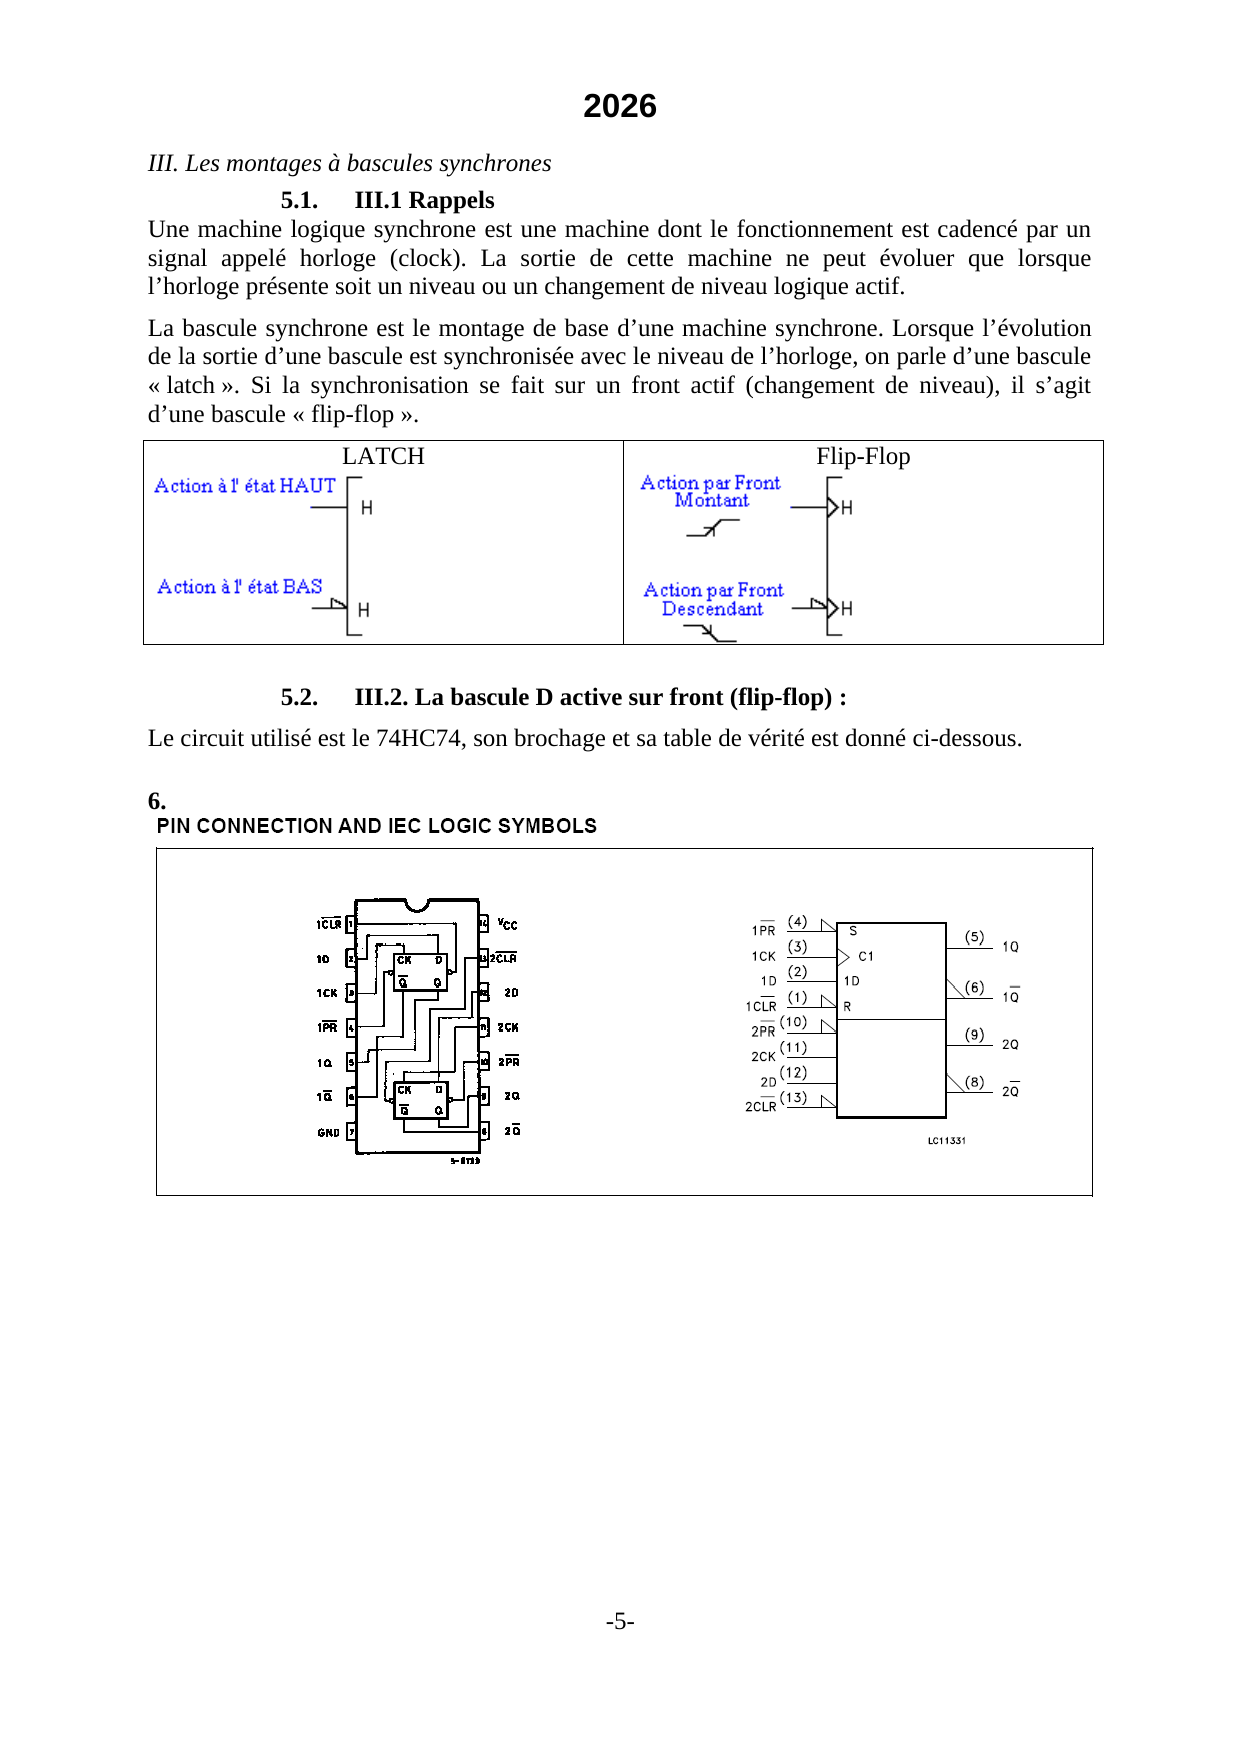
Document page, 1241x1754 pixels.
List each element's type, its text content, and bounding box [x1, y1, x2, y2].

subtitle III.2. La bascule D active sur front (flip-flop) : [281, 673, 1093, 711]
text La bascule synchrone est le montage de base d’une machine synchrone. Lorsque l’évolution de la sortie d’une bascule est synchronisée avec le niveau de l’horloge, on parle d’une bascule « latch ». Si la synchronisation se fait sur un front actif (changement de niveau), il s’agit d’une bascule « flip-flop ». [148, 313, 1093, 428]
text Le circuit utilisé est le 74HC74, son brochage et sa table de vérité est donné ci-dessous. [148, 723, 1093, 752]
subtitle III.1 Rappels [281, 176, 1093, 214]
text Une machine logique synchrone est une machine dont le fonctionnement est cadencé par un signal appelé horloge (clock). La sortie de cette machine ne peut évoluer que lorsque l’horloge présente soit un niveau ou un changement de niveau logique actif. [148, 214, 1093, 300]
table_header LATCH [144, 441, 623, 644]
text III. Les montages à bascules synchrones [148, 148, 1093, 176]
table_header Flip-Flop [624, 441, 1103, 644]
